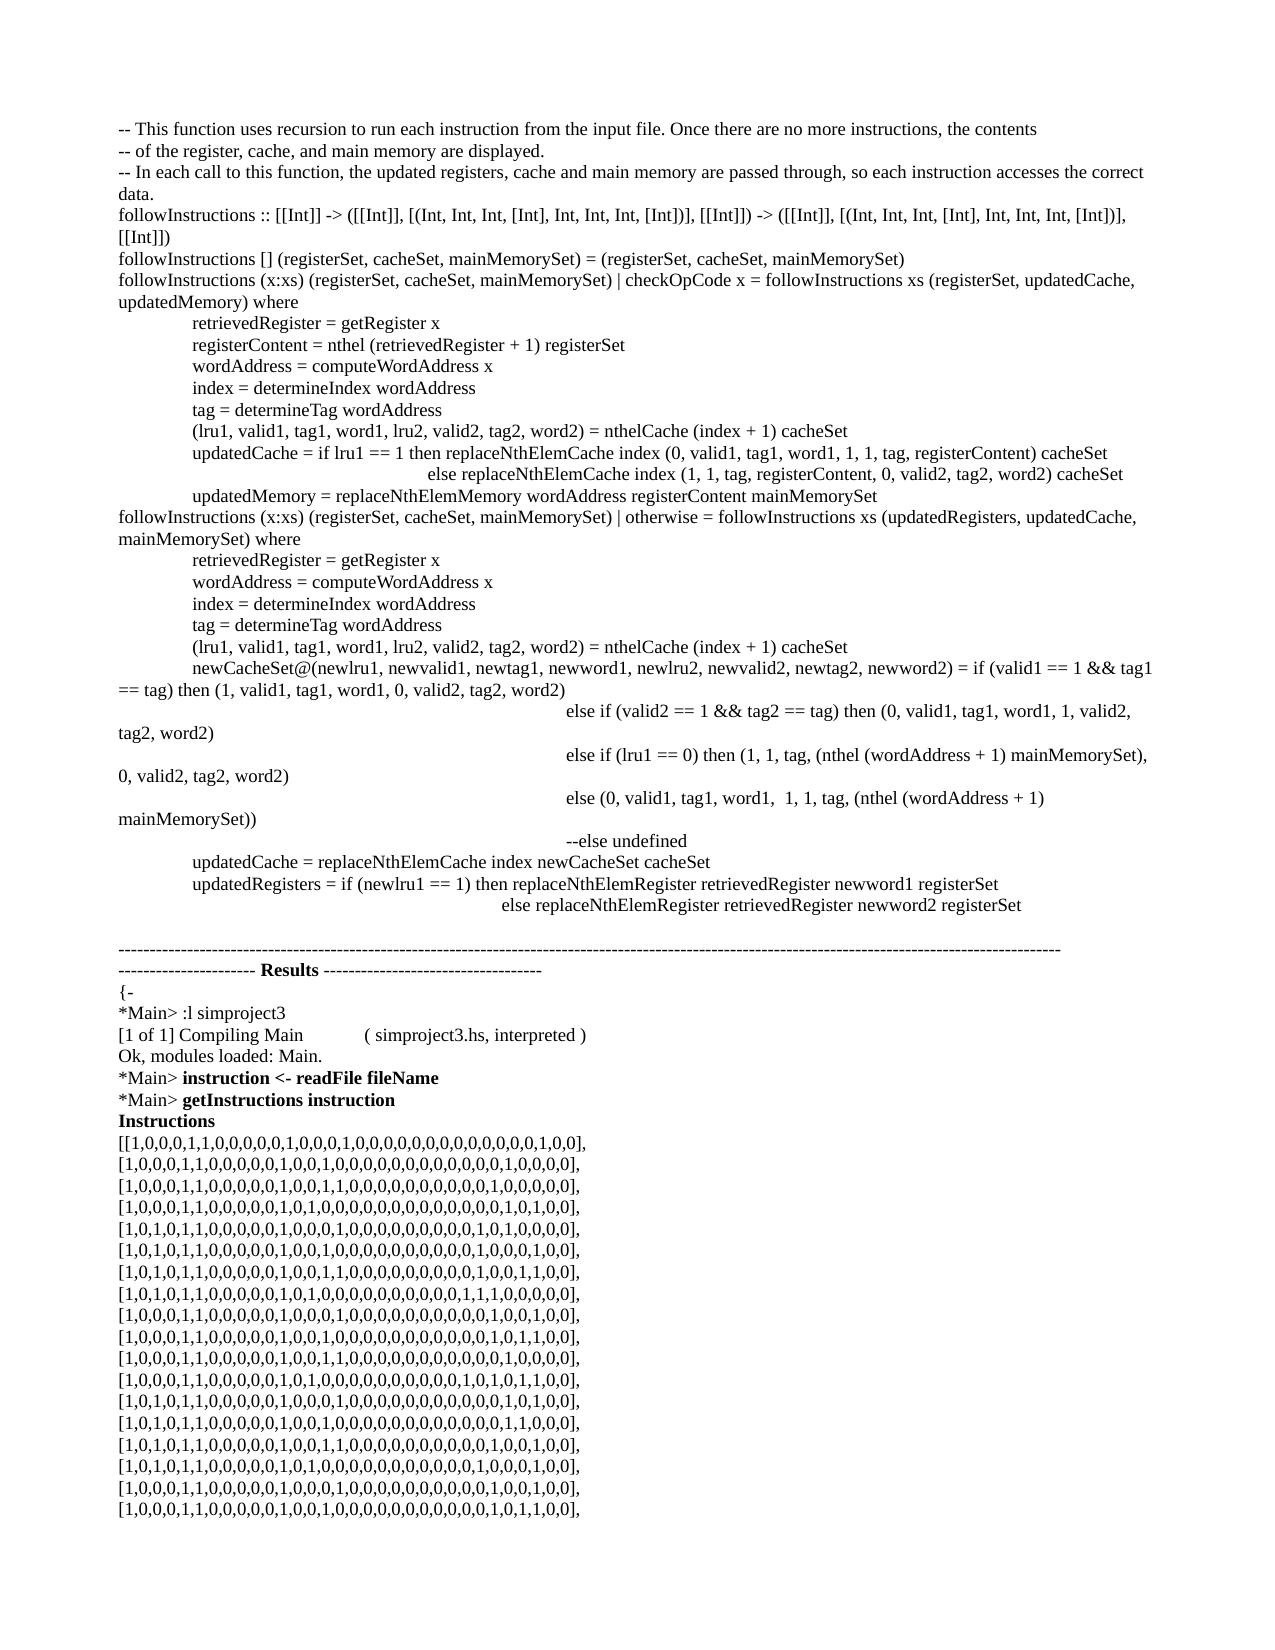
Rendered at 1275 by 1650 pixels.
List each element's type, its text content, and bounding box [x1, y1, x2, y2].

text index = determineIndex wordAddress [118, 592, 1157, 614]
text *Main> instruction <- readFile fileName [118, 1067, 1157, 1088]
text [1,0,1,0,1,1,0,0,0,0,0,1,0,0,0,1,0,0,0,0,0,0,0,0,0,1,0,1,0,0,0,0], [118, 1218, 1157, 1239]
text [1,0,0,0,1,1,0,0,0,0,0,1,0,0,0,1,0,0,0,0,0,0,0,0,0,0,1,0,0,1,0,0], [118, 1304, 1157, 1326]
text Ok, modules loaded: Main. [118, 1045, 1157, 1067]
text else if (valid2 == 1 && tag2 == tag) then (0, valid1, tag1, word1, 1, valid2, tag2, word2) [118, 700, 1157, 743]
text updatedMemory = replaceNthElemMemory wordAddress registerContent mainMemorySet [118, 485, 1157, 506]
text updatedCache = if lru1 == 1 then replaceNthElemCache index (0, valid1, tag1, word1, 1, 1, tag, registerContent) cacheSet [118, 442, 1157, 463]
text else replaceNthElemRegister retrievedRegister newword2 registerSet [118, 894, 1157, 916]
text [1,0,0,0,1,1,0,0,0,0,0,1,0,0,1,0,0,0,0,0,0,0,0,0,0,0,1,0,1,1,0,0], [118, 1498, 1157, 1520]
text tag = determineTag wordAddress [118, 398, 1157, 420]
text -- This function uses recursion to run each instruction from the input file. Once there are no more instructions, the contents [118, 118, 1157, 140]
text --else undefined [118, 830, 1157, 851]
text [1,0,1,0,1,1,0,0,0,0,0,1,0,0,1,1,0,0,0,0,0,0,0,0,0,1,0,0,1,1,0,0], [118, 1261, 1157, 1282]
text tag = determineTag wordAddress [118, 614, 1157, 636]
text retrievedRegister = getRegister x [118, 549, 1157, 571]
text updatedRegisters = if (newlru1 == 1) then replaceNthElemRegister retrievedRegister newword1 registerSet [118, 873, 1157, 894]
text followInstructions :: [[Int]] -> ([[Int]], [(Int, Int, Int, [Int], Int, Int, Int, [Int])], [[Int]]) -> ([[Int]], [(Int, Int, Int, [Int], Int, Int, Int, [Int])], [[Int]]) [118, 204, 1157, 247]
text [[1,0,0,0,1,1,0,0,0,0,0,1,0,0,0,1,0,0,0,0,0,0,0,0,0,0,0,0,0,1,0,0], [118, 1132, 1157, 1153]
text *Main> getInstructions instruction [118, 1088, 1157, 1110]
text [1,0,0,0,1,1,0,0,0,0,0,1,0,0,1,0,0,0,0,0,0,0,0,0,0,0,1,0,1,1,0,0], [118, 1326, 1157, 1347]
text {- [118, 981, 1157, 1002]
text updatedCache = replaceNthElemCache index newCacheSet cacheSet [118, 851, 1157, 873]
text [1,0,1,0,1,1,0,0,0,0,0,1,0,1,0,0,0,0,0,0,0,0,0,0,1,1,1,0,0,0,0,0], [118, 1282, 1157, 1304]
text [1,0,1,0,1,1,0,0,0,0,0,1,0,0,1,0,0,0,0,0,0,0,0,0,0,0,0,1,1,0,0,0], [118, 1412, 1157, 1433]
text -- In each call to this function, the updated registers, cache and main memory are passed through, so each instruction accesses the correct data. [118, 161, 1157, 204]
text (lru1, valid1, tag1, word1, lru2, valid2, tag2, word2) = nthelCache (index + 1) cacheSet [118, 636, 1157, 657]
text index = determineIndex wordAddress [118, 377, 1157, 398]
text Instructions [118, 1110, 1157, 1132]
text (lru1, valid1, tag1, word1, lru2, valid2, tag2, word2) = nthelCache (index + 1) cacheSet [118, 420, 1157, 442]
text ---------------------- Results ----------------------------------- [118, 959, 1157, 981]
text -- of the register, cache, and main memory are displayed. [118, 140, 1157, 161]
text [1 of 1] Compiling Main ( simproject3.hs, interpreted ) [118, 1024, 1157, 1045]
text [1,0,0,0,1,1,0,0,0,0,0,1,0,1,0,0,0,0,0,0,0,0,0,0,1,0,1,0,1,1,0,0], [118, 1369, 1157, 1390]
text followInstructions [] (registerSet, cacheSet, mainMemorySet) = (registerSet, cacheSet, mainMemorySet) [118, 247, 1157, 269]
text [1,0,0,0,1,1,0,0,0,0,0,1,0,0,1,1,0,0,0,0,0,0,0,0,0,0,0,1,0,0,0,0], [118, 1347, 1157, 1369]
text [1,0,0,0,1,1,0,0,0,0,0,1,0,1,0,0,0,0,0,0,0,0,0,0,0,0,0,1,0,1,0,0], [118, 1196, 1157, 1218]
text retrievedRegister = getRegister x [118, 312, 1157, 334]
text else replaceNthElemCache index (1, 1, tag, registerContent, 0, valid2, tag2, word2) cacheSet [118, 463, 1157, 485]
text followInstructions (x:xs) (registerSet, cacheSet, mainMemorySet) | checkOpCode x = followInstructions xs (registerSet, updatedCache, updatedMemory) where [118, 269, 1157, 312]
text else (0, valid1, tag1, word1, 1, 1, tag, (nthel (wordAddress + 1) mainMemorySet)) [118, 787, 1157, 830]
text registerContent = nthel (retrievedRegister + 1) registerSet [118, 334, 1157, 355]
text ------------------------------------------------------------------------------------------------------------------------------------------------------- [118, 937, 1157, 959]
text wordAddress = computeWordAddress x [118, 571, 1157, 592]
text [1,0,0,0,1,1,0,0,0,0,0,1,0,0,0,1,0,0,0,0,0,0,0,0,0,0,1,0,0,1,0,0], [118, 1477, 1157, 1498]
text followInstructions (x:xs) (registerSet, cacheSet, mainMemorySet) | otherwise = followInstructions xs (updatedRegisters, updatedCache, mainMemorySet) where [118, 506, 1157, 549]
text [1,0,0,0,1,1,0,0,0,0,0,1,0,0,1,0,0,0,0,0,0,0,0,0,0,0,0,1,0,0,0,0], [118, 1153, 1157, 1175]
text newCacheSet@(newlru1, newvalid1, newtag1, newword1, newlru2, newvalid2, newtag2, newword2) = if (valid1 == 1 && tag1 == tag) then (1, valid1, tag1, word1, 0, valid2, tag2, word2) [118, 657, 1157, 700]
text [1,0,1,0,1,1,0,0,0,0,0,1,0,0,1,0,0,0,0,0,0,0,0,0,0,1,0,0,0,1,0,0], [118, 1239, 1157, 1261]
text else if (lru1 == 0) then (1, 1, tag, (nthel (wordAddress + 1) mainMemorySet), 0, valid2, tag2, word2) [118, 743, 1157, 787]
text [1,0,1,0,1,1,0,0,0,0,0,1,0,0,1,1,0,0,0,0,0,0,0,0,0,0,1,0,0,1,0,0], [118, 1433, 1157, 1455]
text [1,0,1,0,1,1,0,0,0,0,0,1,0,1,0,0,0,0,0,0,0,0,0,0,0,1,0,0,0,1,0,0], [118, 1455, 1157, 1477]
text [1,0,0,0,1,1,0,0,0,0,0,1,0,0,1,1,0,0,0,0,0,0,0,0,0,0,1,0,0,0,0,0], [118, 1175, 1157, 1196]
text *Main> :l simproject3 [118, 1002, 1157, 1024]
text wordAddress = computeWordAddress x [118, 355, 1157, 377]
text [1,0,1,0,1,1,0,0,0,0,0,1,0,0,0,1,0,0,0,0,0,0,0,0,0,0,0,1,0,1,0,0], [118, 1390, 1157, 1412]
